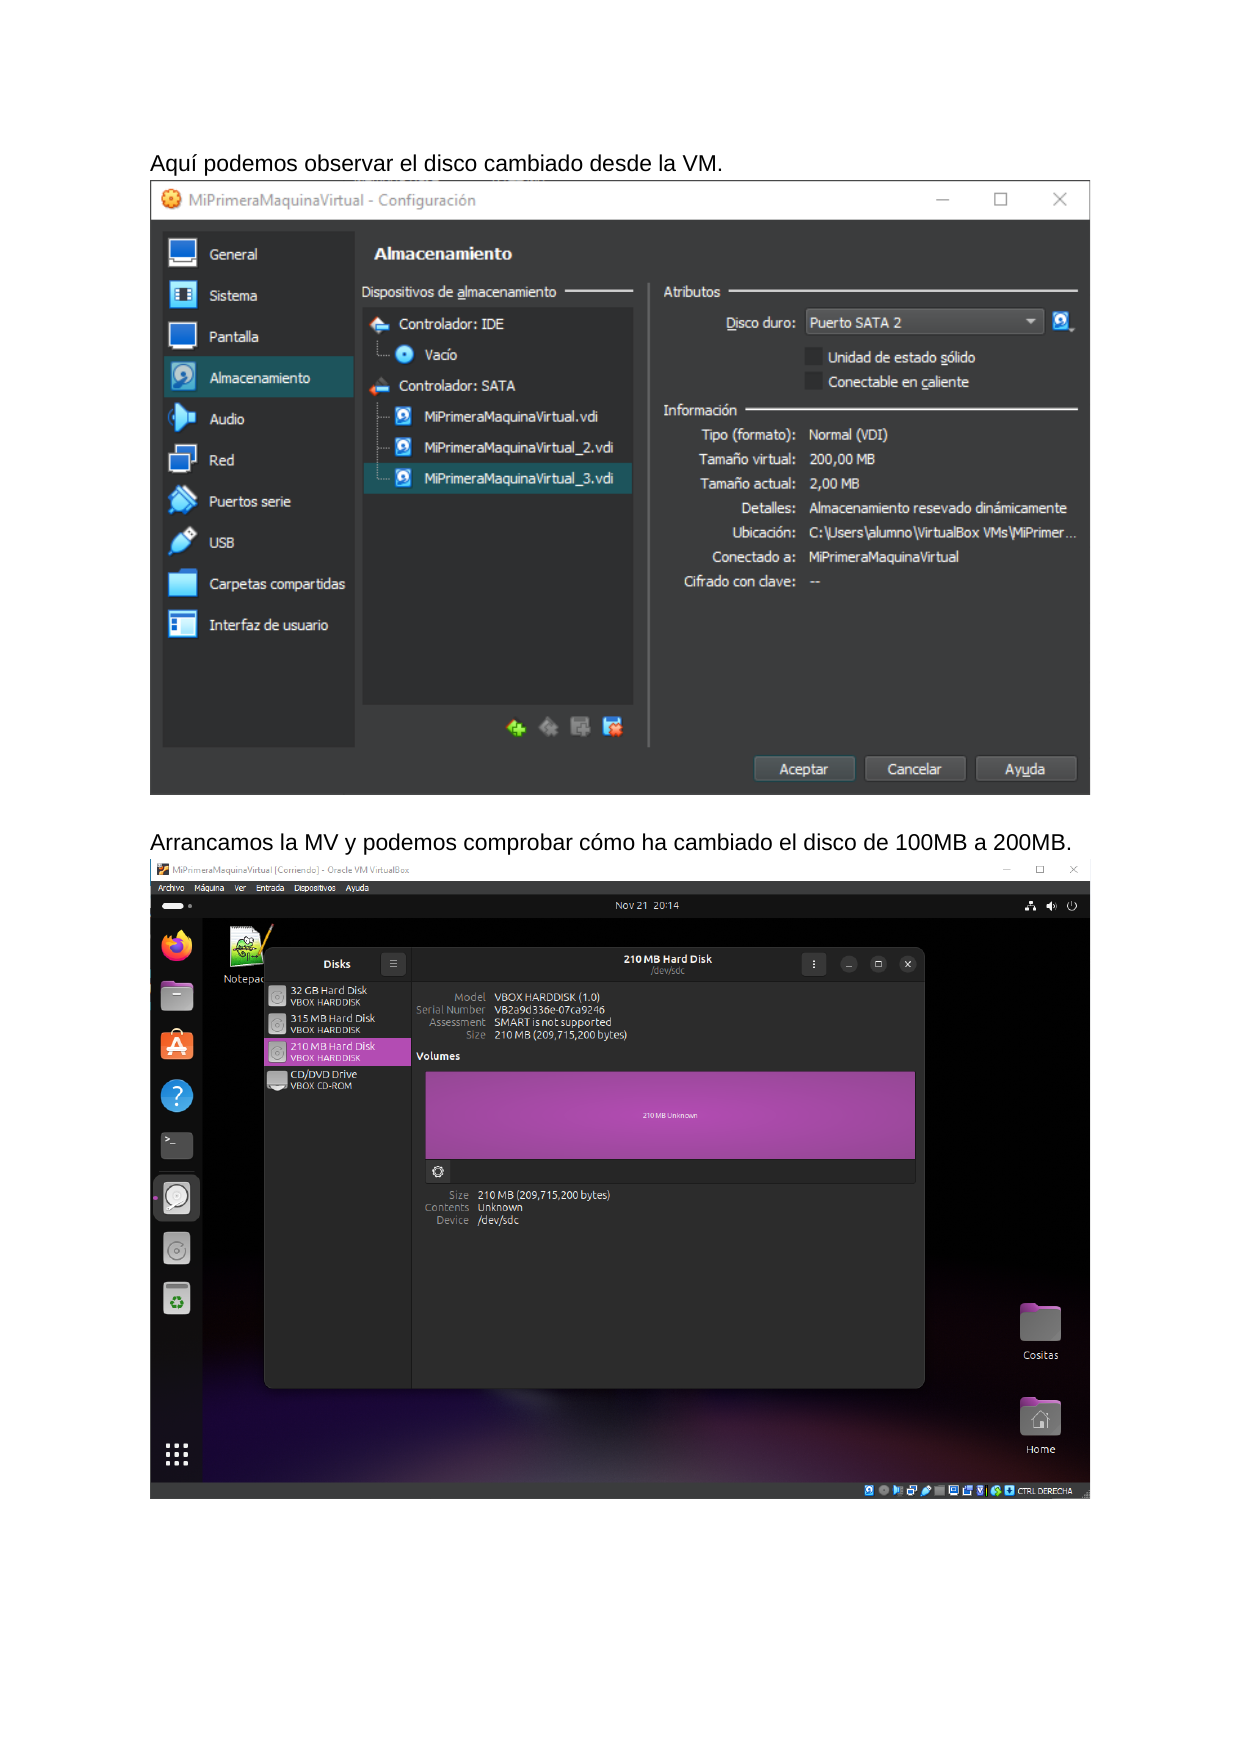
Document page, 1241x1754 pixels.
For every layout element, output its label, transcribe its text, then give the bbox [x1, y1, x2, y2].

picture [150, 859, 1091, 1499]
text Arrancamos la MV y podemos comprobar cómo ha cambiado el disco de 100MB a 200MB. [150, 829, 1090, 855]
picture [150, 180, 1091, 795]
text Aquí podemos observar el disco cambiado desde la VM. [150, 150, 1090, 176]
